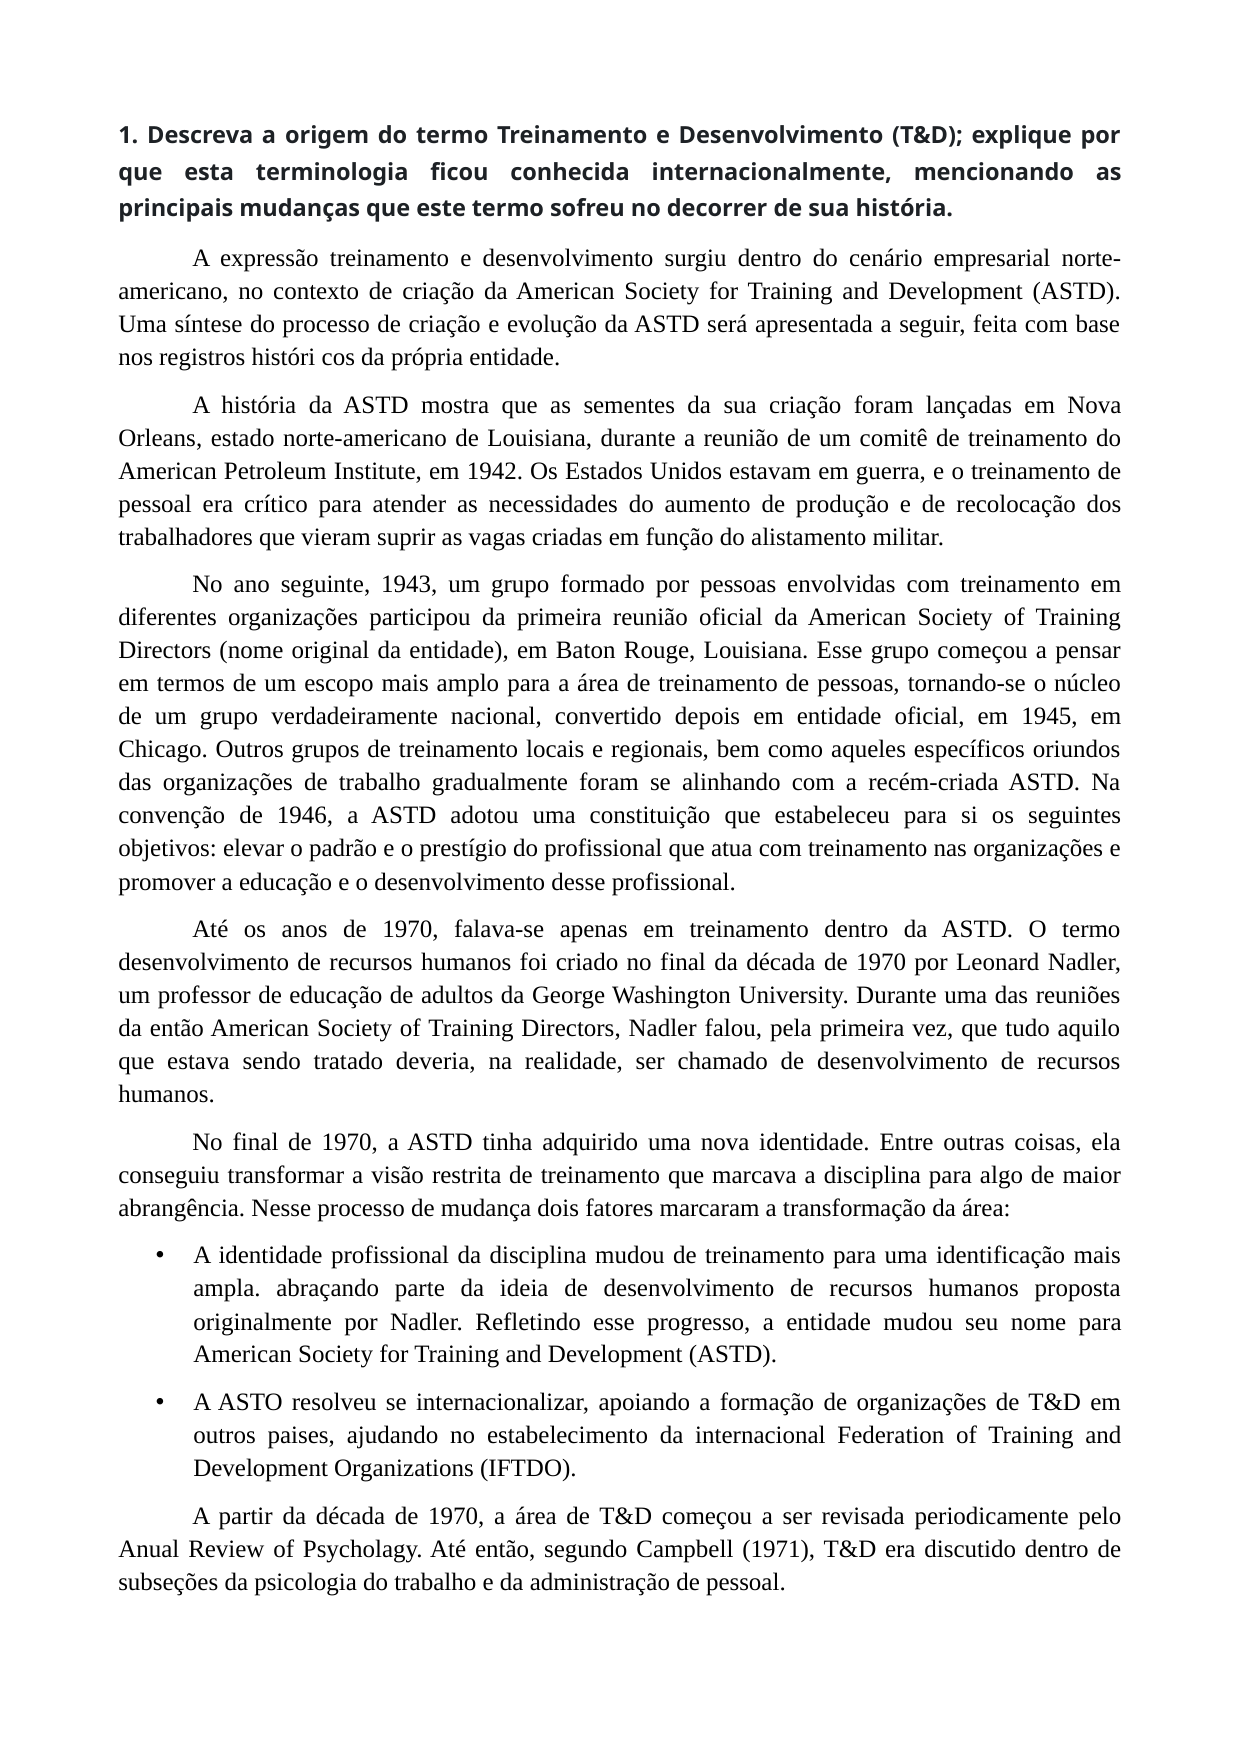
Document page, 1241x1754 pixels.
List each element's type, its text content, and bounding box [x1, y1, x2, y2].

text A expressão treinamento e desenvolvimento surgiu dentro do cenário empresarial norte-americano, no contexto de criação da American Society for Training and Development (ASTD). Uma síntese do processo de criação e evolução da ASTD será apresentada a seguir, feita com base nos registros históri cos da própria entidade. [118, 243, 1122, 371]
text A partir da década de 1970, a área de T&D começou a ser revisada periodicamente pelo Anual Review of Psycholagy. Até então, segundo Campbell (1971), T&D era discutido dentro de subseções da psicologia do trabalho e da administração de pessoal. [118, 1501, 1122, 1596]
text No final de 1970, a ASTD tinha adquirido uma nova identidade. Entre outras coisas, ela conseguiu transformar a visão restrita de treinamento que marcava a disciplina para algo de maior abrangência. Nesse processo de mudança dois fatores marcaram a transformação da área: [118, 1127, 1122, 1222]
text Até os anos de 1970, falava-se apenas em treinamento dentro da ASTD. O termo desenvolvimento de recursos humanos foi criado no final da década de 1970 por Leonard Nadler, um professor de educação de adultos da George Washington University. Durante uma das reuniões da então American Society of Training Directors, Nadler falou, pela primeira vez, que tudo aquilo que estava sendo tratado deveria, na realidade, ser chamado de desenvolvimento de recursos humanos. [118, 914, 1122, 1108]
list A identidade profissional da disciplina mudou de treinamento para uma identificação mais ampla. abraçando parte da ideia de desenvolvimento de recursos humanos proposta originalmente por Nadler. Refletindo esse progresso, a entidade mudou seu nome para American Society for Training and Development (ASTD). [156, 1241, 1122, 1368]
text No ano seguinte, 1943, um grupo formado por pessoas envolvidas com treinamento em diferentes organizações participou da primeira reunião oficial da American Society of Training Directors (nome original da entidade), em Baton Rouge, Louisiana. Esse grupo começou a pensar em termos de um escopo mais amplo para a área de treinamento de pessoas, tornando-se o núcleo de um grupo verdadeiramente nacional, convertido depois em entidade oficial, em 1945, em Chicago. Outros grupos de treinamento locais e regionais, bem como aqueles específicos oriundos das organizações de trabalho gradualmente foram se alinhando com a recém-criada ASTD. Na convenção de 1946, a ASTD adotou uma constituição que estabeleceu para si os seguintes objetivos: elevar o padrão e o prestígio do profissional que atua com treinamento nas organizações e promover a educação e o desenvolvimento desse profissional. [118, 569, 1122, 895]
text 1. Descreva a origem do termo Treinamento e Desenvolvimento (T&D); explique por que esta terminologia ficou conhecida internacionalmente, mencionando as principais mudanças que este termo sofreu no decorrer de sua história. [118, 118, 1122, 224]
list A ASTO resolveu se internacionalizar, apoiando a formação de organizações de T&D em outros paises, ajudando no estabelecimento da internacional Federation of Training and Development Organizations (IFTDO). [156, 1387, 1122, 1482]
text A história da ASTD mostra que as sementes da sua criação foram lançadas em Nova Orleans, estado norte-americano de Louisiana, durante a reunião de um comitê de treinamento do American Petroleum Institute, em 1942. Os Estados Unidos estavam em guerra, e o treinamento de pessoal era crítico para atender as necessidades do aumento de produção e de recolocação dos trabalhadores que vieram suprir as vagas criadas em função do alistamento militar. [118, 390, 1122, 551]
